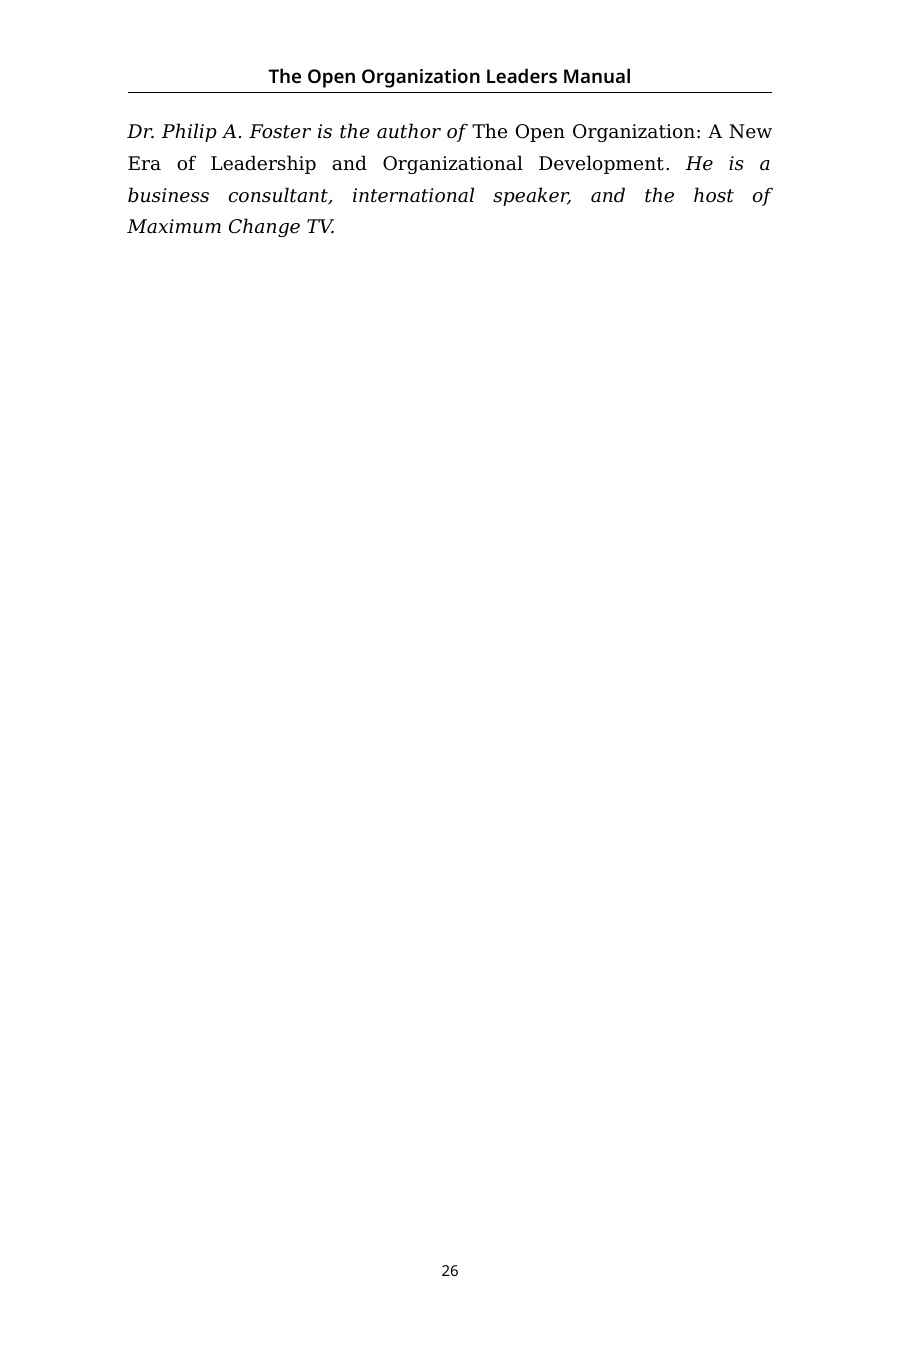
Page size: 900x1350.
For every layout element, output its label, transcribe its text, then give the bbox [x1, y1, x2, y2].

text Dr. Philip A. Foster is the author of The Open Organization: A New Era of Leadership and Organizational Development. He is a business consultant, international speaker, and the host of Maximum Change TV. [127, 121, 772, 238]
